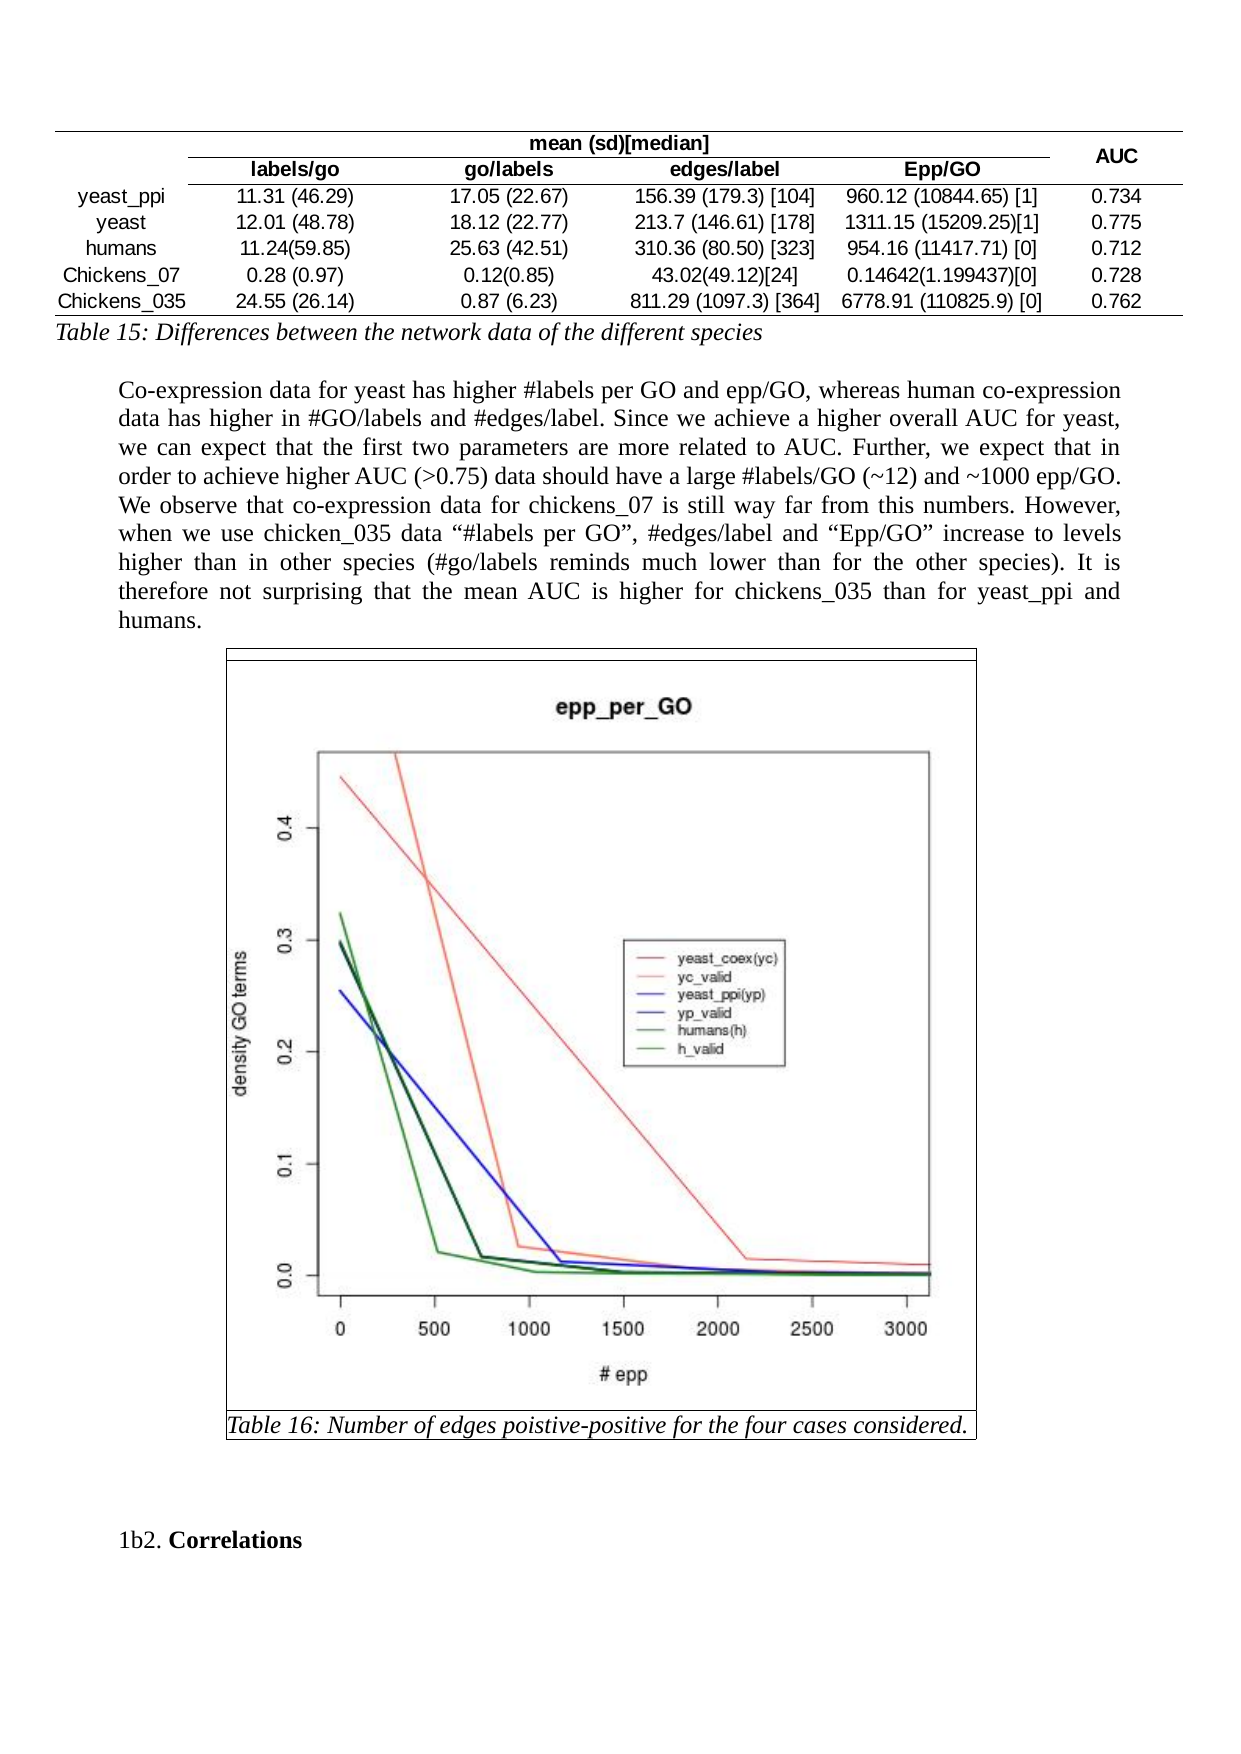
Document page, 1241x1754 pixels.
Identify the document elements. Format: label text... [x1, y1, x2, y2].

text Co-expression data for yeast has higher #labels per GO and epp/GO, whereas human co-expression data has higher in #GO/labels and #edges/label. Since we achieve a higher overall AUC for yeast, we can expect that the first two parameters are more related to AUC. Further, we expect that in order to achieve higher AUC (>0.75) data should have a large #labels/GO (~12) and ~1000 epp/GO. We observe that co-expression data for chickens_07 is still way far from this numbers. However, when we use chicken_035 data “#labels per GO”, #edges/label and “Epp/GO” increase to levels higher than in other species (#go/labels reminds much lower than for the other species). It is therefore not surprising that the mean AUC is higher for chickens_035 than for yeast_ppi and humans. [118, 375, 1122, 633]
picture [227, 661, 976, 1410]
text Table 15: Differences between the network data of the different species [55, 131, 1185, 346]
text Table 16: Number of edges poistive-positive for the four cases considered. [227, 1411, 976, 1439]
text 1b2. Correlations [118, 1525, 1122, 1554]
